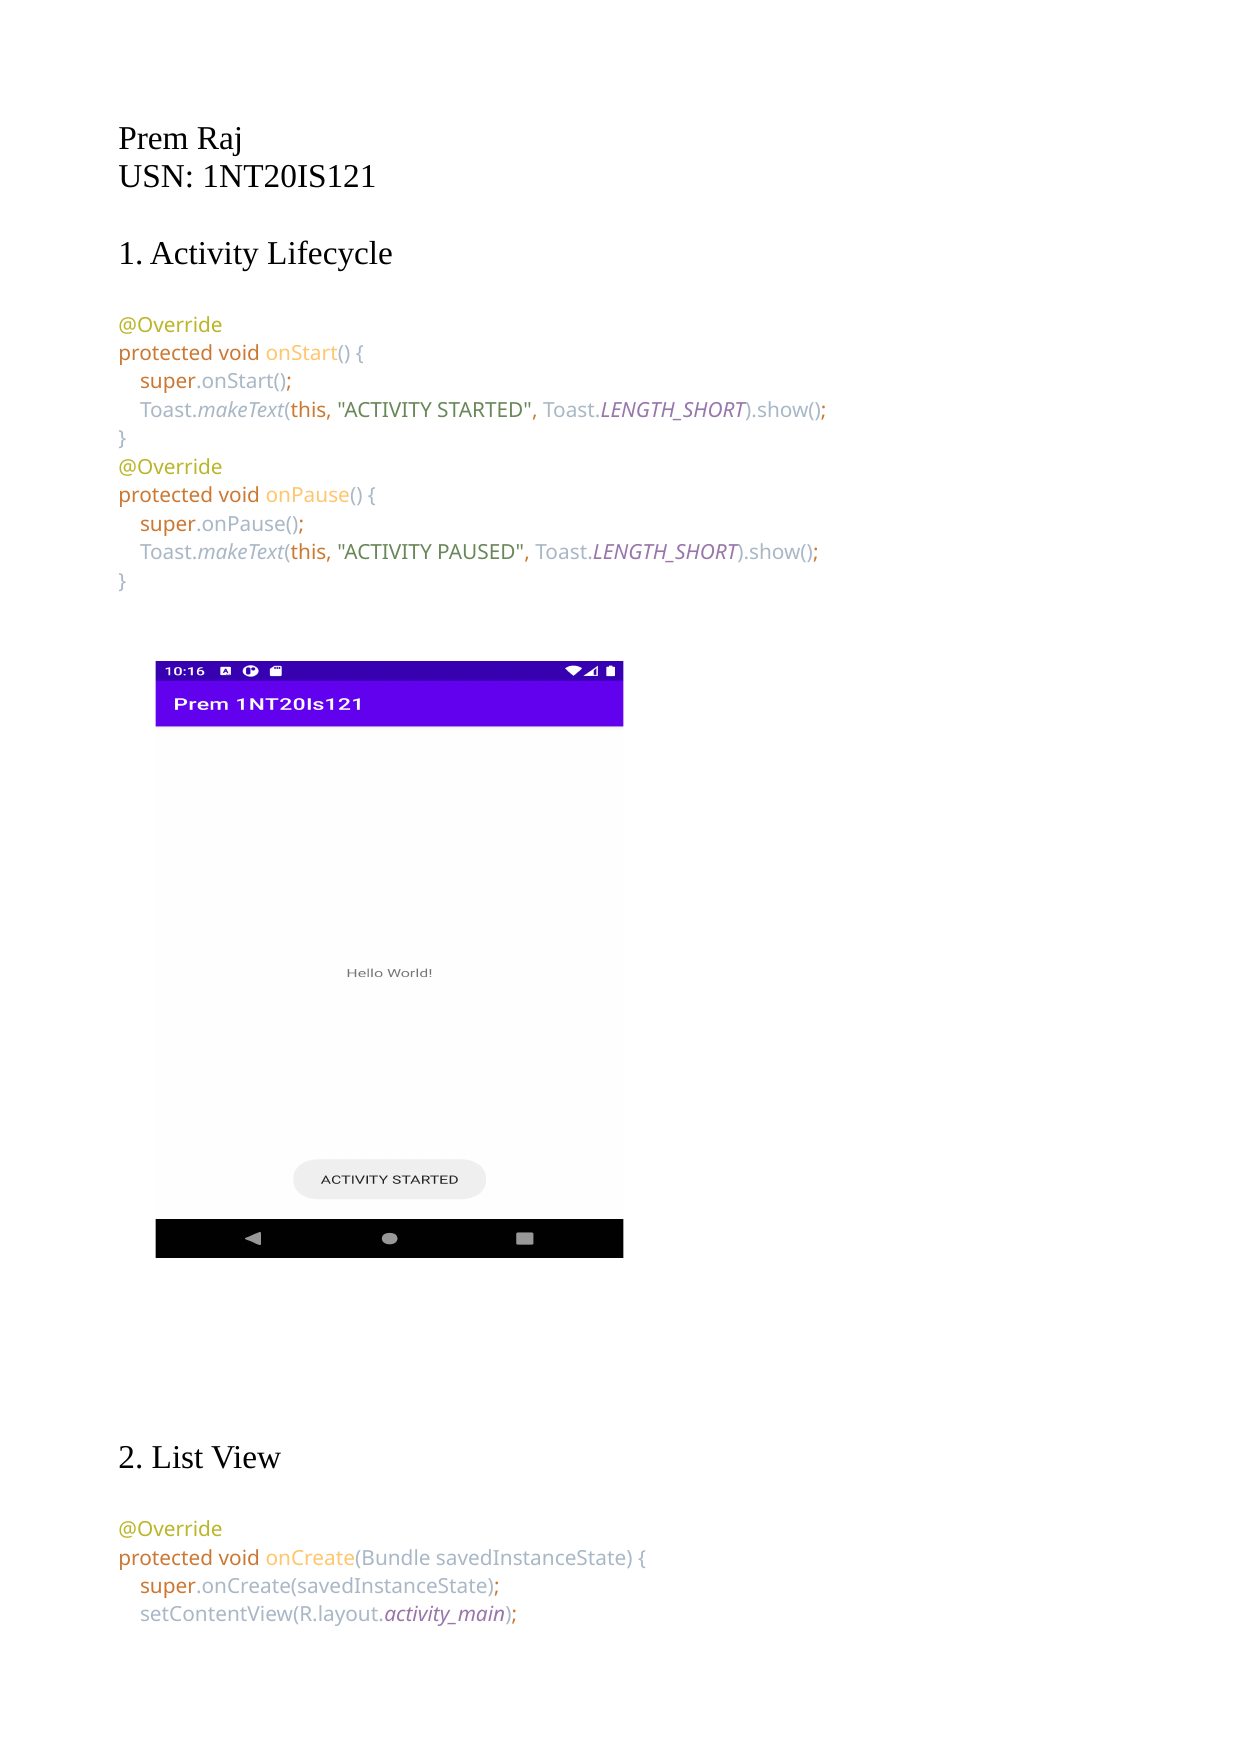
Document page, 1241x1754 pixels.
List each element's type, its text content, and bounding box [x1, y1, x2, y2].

text @Override protected void onStart() { super.onStart(); Toast.makeText(this, "ACTIVITY STARTED", Toast.LENGTH_SHORT).show(); } @Override protected void onPause() { super.onPause(); Toast.makeText(this, "ACTIVITY PAUSED", Toast.LENGTH_SHORT).show(); } [118, 310, 1122, 594]
text USN: 1NT20IS121 [118, 156, 1122, 195]
text 2. List View [118, 1437, 1122, 1476]
text @Override protected void onCreate(Bundle savedInstanceState) { super.onCreate(savedInstanceState); setContentView(R.layout.activity_main); [118, 1514, 1122, 1628]
text 1. Activity Lifecycle [118, 233, 1122, 271]
text Prem Raj [118, 118, 1122, 156]
picture [155, 661, 624, 1258]
